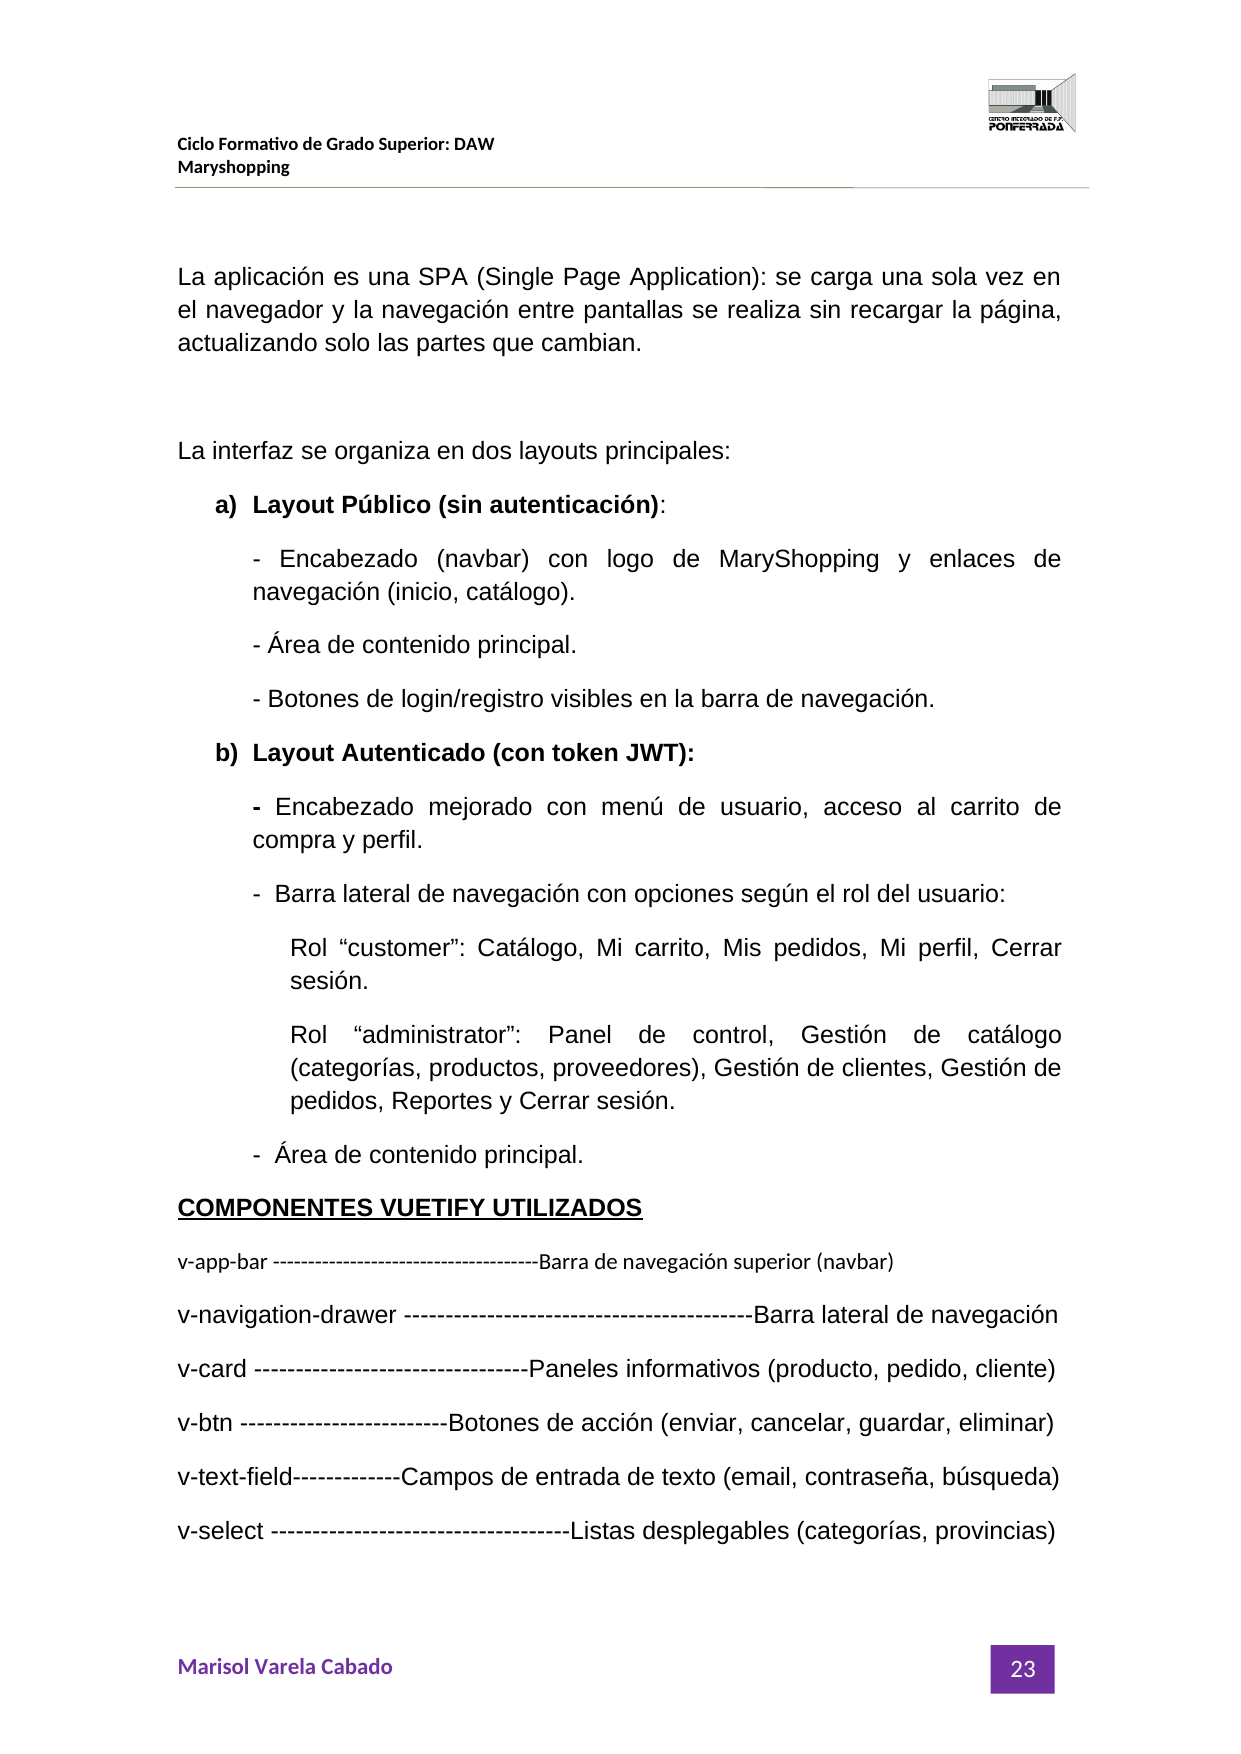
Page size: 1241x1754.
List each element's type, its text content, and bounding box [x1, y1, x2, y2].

text v-select ------------------------------------Listas desplegables (categorías, provincias) [177, 1516, 1063, 1544]
list - Botones de login/registro visibles en la barra de navegación. [215, 684, 1063, 713]
list - Área de contenido principal. [215, 631, 1063, 659]
list - Encabezado (navbar) con logo de MaryShopping y enlaces de navegación (inicio, catálogo). [215, 544, 1063, 605]
list - Encabezado mejorado con menú de usuario, acceso al carrito de compra y perfil. [215, 792, 1063, 854]
text La interfaz se organiza en dos layouts principales: [177, 436, 1063, 465]
text v-navigation-drawer ------------------------------------------Barra lateral de navegación [177, 1300, 1063, 1329]
text v-btn -------------------------Botones de acción (enviar, cancelar, guardar, eliminar) [177, 1408, 1063, 1437]
text v-app-bar --------------------------------------Barra de navegación superior (navbar) [177, 1247, 1063, 1275]
list Rol “customer”: Catálogo, Mi carrito, Mis pedidos, Mi perfil, Cerrar sesión. [252, 933, 1063, 994]
list Layout Autenticado (con token JWT): [215, 738, 1063, 767]
text COMPONENTES VUETIFY UTILIZADOS [177, 1193, 1063, 1222]
text v-card ---------------------------------Paneles informativos (producto, pedido, cliente) [177, 1354, 1063, 1383]
text La aplicación es una SPA (Single Page Application): se carga una sola vez en el navegador y la navegación entre pantallas se realiza sin recargar la página, actualizando solo las partes que cambian. [177, 262, 1063, 357]
list - Área de contenido principal. [215, 1139, 1063, 1168]
list Layout Público (sin autenticación): [215, 490, 1063, 518]
text v-text-field-------------Campos de entrada de texto (email, contraseña, búsqueda) [177, 1462, 1063, 1491]
list - Barra lateral de navegación con opciones según el rol del usuario: [215, 879, 1063, 908]
list Rol “administrator”: Panel de control, Gestión de catálogo (categorías, productos, proveedores), Gestión de clientes, Gestión de pedidos, Reportes y Cerrar sesión. [252, 1020, 1063, 1114]
